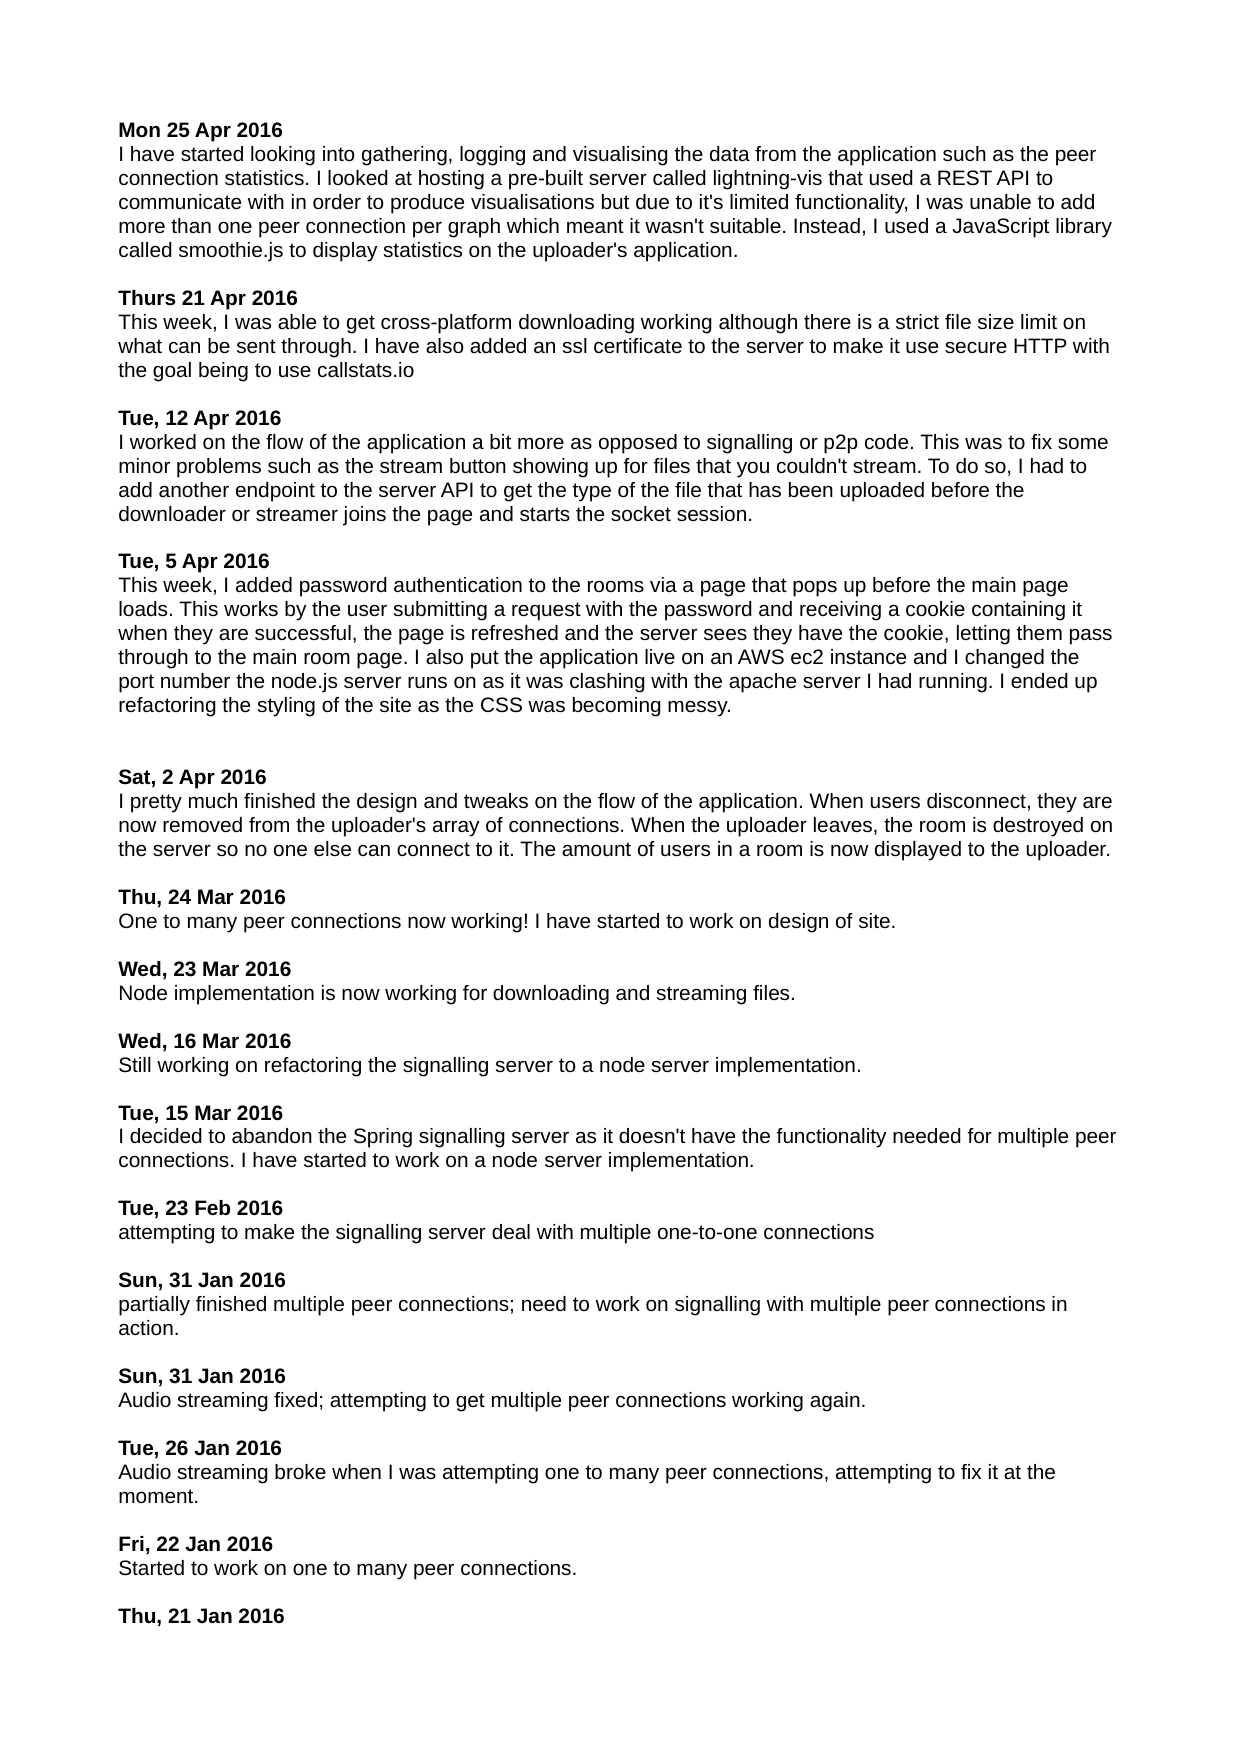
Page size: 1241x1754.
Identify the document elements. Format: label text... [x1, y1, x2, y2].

text Tue, 15 Mar 2016 [118, 1100, 1122, 1124]
text I decided to abandon the Spring signalling server as it doesn't have the functionality needed for multiple peer connections. I have started to work on a node server implementation. [118, 1124, 1122, 1172]
text One to many peer connections now working! I have started to work on design of site. [118, 909, 1122, 933]
text Tue, 23 Feb 2016 [118, 1196, 1122, 1220]
text Mon 25 Apr 2016 [118, 118, 1122, 142]
text Audio streaming broke when I was attempting one to many peer connections, attempting to fix it at the moment. [118, 1460, 1122, 1508]
text I pretty much finished the design and tweaks on the flow of the application. When users disconnect, they are now removed from the uploader's array of connections. When the uploader leaves, the room is destroyed on the server so no one else can connect to it. The amount of users in a room is now displayed to the uploader. [118, 789, 1122, 861]
text Thu, 24 Mar 2016 [118, 885, 1122, 909]
text I worked on the flow of the application a bit more as opposed to signalling or p2p code. This was to fix some minor problems such as the stream button showing up for files that you couldn't stream. To do so, I had to add another endpoint to the server API to get the type of the file that has been uploaded before the downloader or streamer joins the page and starts the socket session. [118, 429, 1122, 525]
text This week, I was able to get cross-platform downloading working although there is a strict file size limit on what can be sent through. I have also added an ssl certificate to the server to make it use secure HTTP with the goal being to use callstats.io [118, 310, 1122, 382]
text Sat, 2 Apr 2016 [118, 765, 1122, 789]
text Node implementation is now working for downloading and streaming files. [118, 981, 1122, 1004]
text Sun, 31 Jan 2016 [118, 1364, 1122, 1388]
text Fri, 22 Jan 2016 [118, 1532, 1122, 1556]
text Sun, 31 Jan 2016 [118, 1268, 1122, 1292]
text Tue, 12 Apr 2016 [118, 406, 1122, 429]
text Started to work on one to many peer connections. [118, 1556, 1122, 1579]
text attempting to make the signalling server deal with multiple one-to-one connections [118, 1220, 1122, 1244]
text I have started looking into gathering, logging and visualising the data from the application such as the peer connection statistics. I looked at hosting a pre-built server called lightning-vis that used a REST API to communicate with in order to produce visualisations but due to it's limited functionality, I was unable to add more than one peer connection per graph which meant it wasn't suitable. Instead, I used a JavaScript library called smoothie.js to display statistics on the uploader's application. [118, 142, 1122, 262]
text Thu, 21 Jan 2016 [118, 1603, 1122, 1627]
text Still working on refactoring the signalling server to a node server implementation. [118, 1052, 1122, 1076]
text Thurs 21 Apr 2016 [118, 286, 1122, 310]
text Wed, 16 Mar 2016 [118, 1028, 1122, 1052]
text Tue, 5 Apr 2016 [118, 549, 1122, 573]
text Tue, 26 Jan 2016 [118, 1436, 1122, 1460]
text This week, I added password authentication to the rooms via a page that pops up before the main page loads. This works by the user submitting a request with the password and receiving a cookie containing it when they are successful, the page is refreshed and the server sees they have the cookie, letting them pass through to the main room page. I also put the application live on an AWS ec2 instance and I changed the port number the node.js server runs on as it was clashing with the apache server I had running. I ended up refactoring the styling of the site as the CSS was becoming messy. [118, 573, 1122, 717]
text Wed, 23 Mar 2016 [118, 957, 1122, 981]
text partially finished multiple peer connections; need to work on signalling with multiple peer connections in action. [118, 1292, 1122, 1340]
text Audio streaming fixed; attempting to get multiple peer connections working again. [118, 1388, 1122, 1412]
